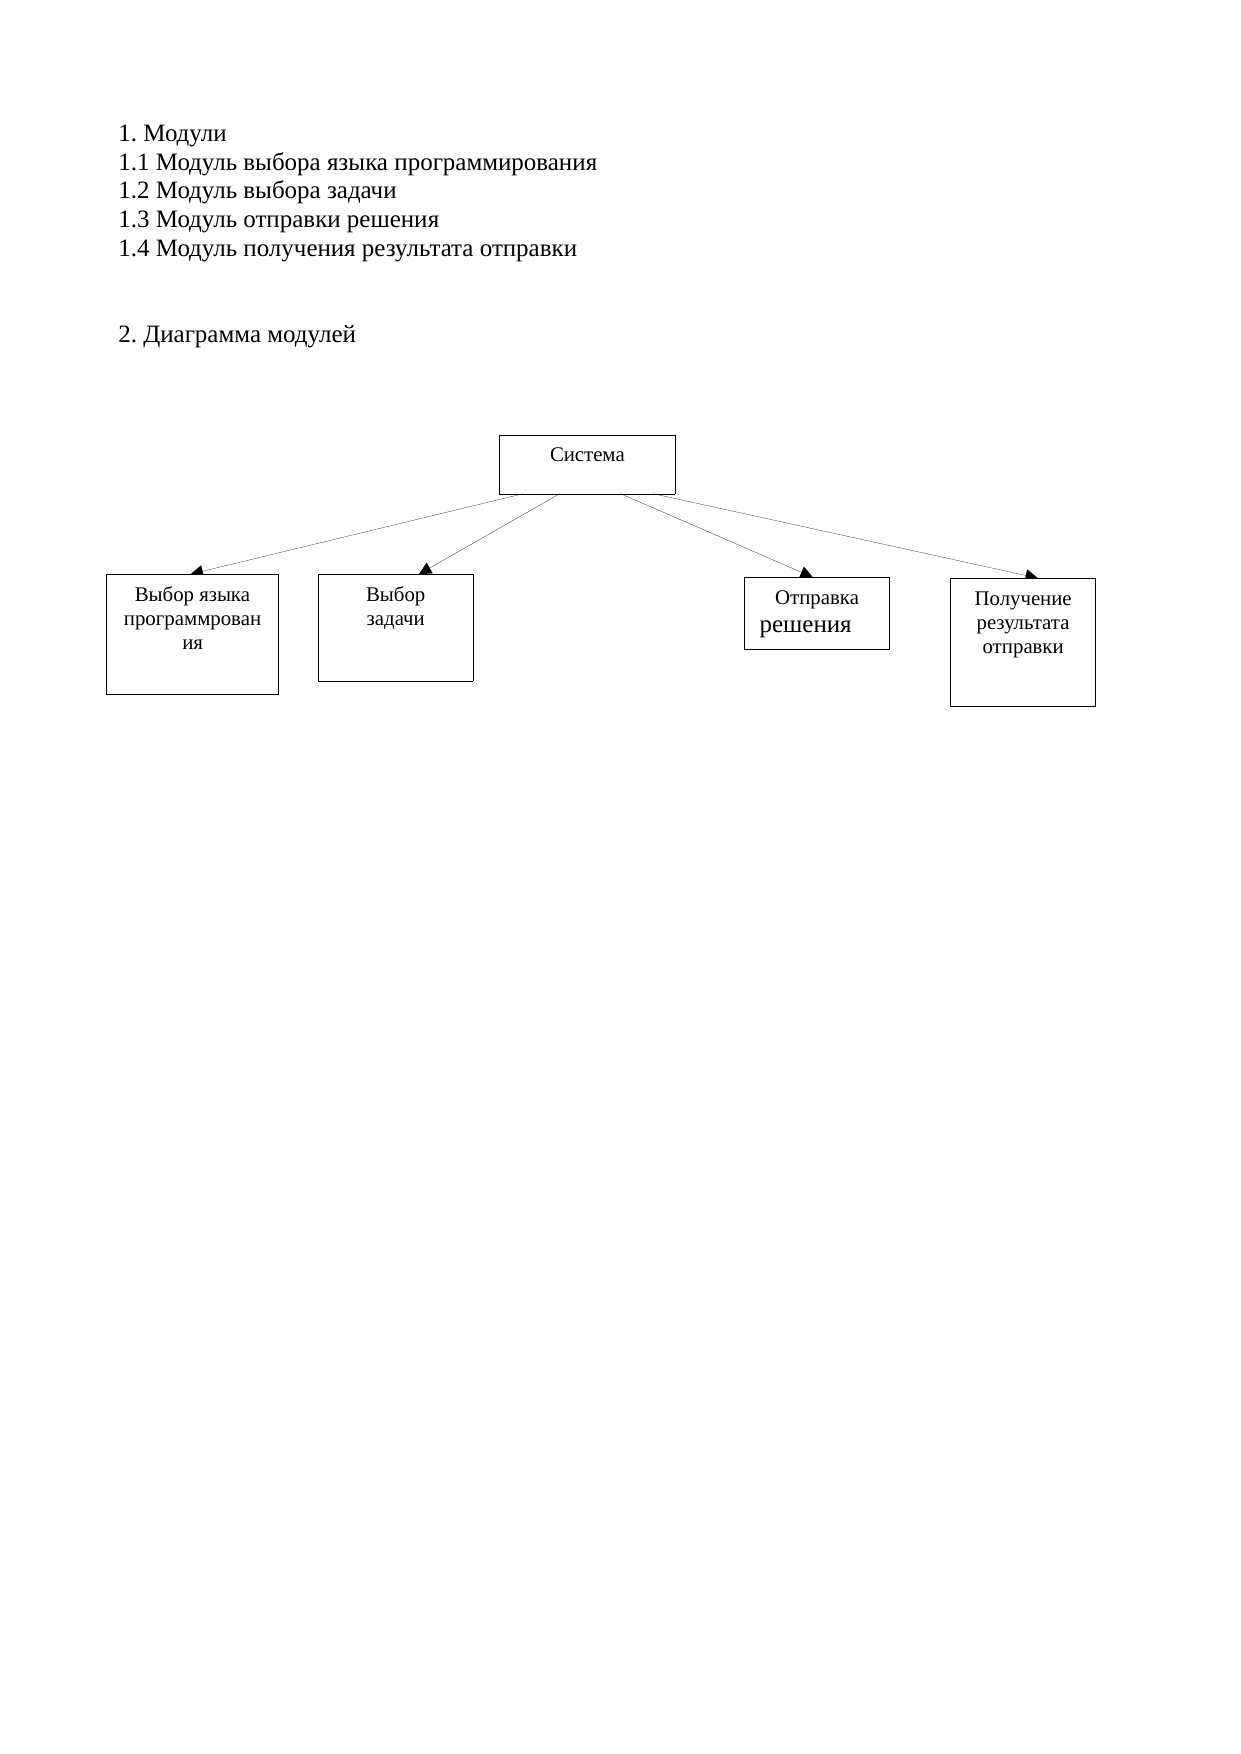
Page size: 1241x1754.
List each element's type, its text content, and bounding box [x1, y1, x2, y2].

text Отправка [759, 585, 874, 609]
text 1.1 Модуль выбора языка программирования [118, 147, 1122, 176]
text решения [759, 609, 874, 637]
text отправки [965, 634, 1081, 658]
text 1. Модули [118, 118, 1122, 147]
text Выбор языка программрования [121, 582, 263, 654]
text задачи [333, 606, 458, 630]
text Система [514, 442, 660, 466]
text 1.3 Модуль отправки решения [118, 204, 1122, 233]
text 2. Диаграмма модулей [118, 319, 1122, 348]
text 1.4 Модуль получения результата отправки [118, 233, 1122, 262]
text 1.2 Модуль выбора задачи [118, 176, 1122, 204]
text Получение результата [965, 586, 1081, 634]
text Выбор [333, 582, 458, 606]
